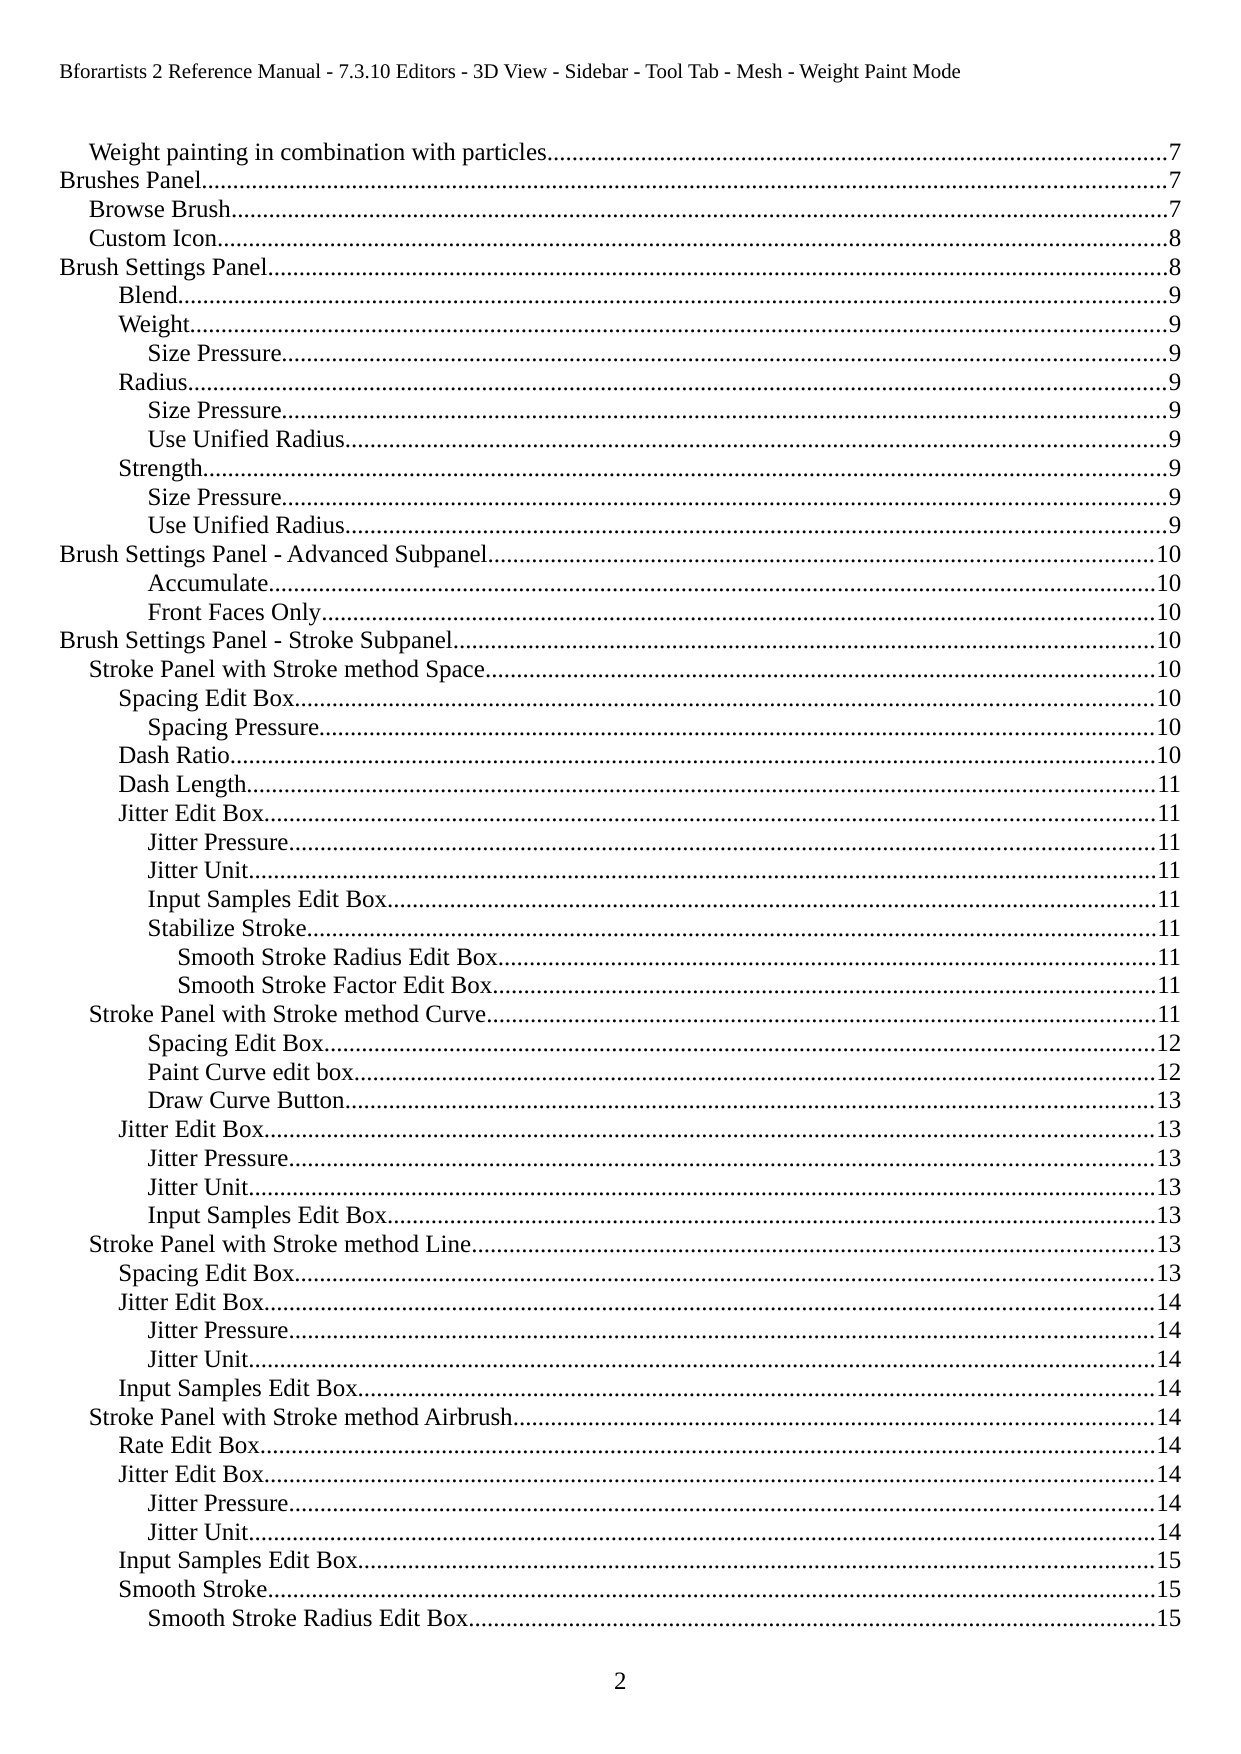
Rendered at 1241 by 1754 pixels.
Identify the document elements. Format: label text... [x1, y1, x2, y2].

text Jitter Unit 14 [147, 1344, 1181, 1373]
text Spacing Pressure 10 [147, 712, 1181, 740]
text Smooth Stroke Radius Edit Box 11 [177, 942, 1181, 970]
text Custom Icon 8 [88, 223, 1181, 252]
text Size Pressure 9 [147, 395, 1181, 424]
text Rate Edit Box 14 [118, 1430, 1181, 1459]
text Brush Settings Panel 8 [59, 252, 1181, 280]
text Smooth Stroke 15 [118, 1574, 1181, 1603]
text Jitter Unit 14 [147, 1517, 1181, 1545]
text Brush Settings Panel - Advanced Subpanel 10 [59, 539, 1181, 568]
text Stabilize Stroke 11 [147, 913, 1181, 942]
text Dash Length 11 [118, 769, 1181, 798]
text Front Faces Only 10 [147, 597, 1181, 625]
text Stroke Panel with Stroke method Curve 11 [88, 999, 1181, 1028]
text Jitter Unit 11 [147, 855, 1181, 884]
text Strength 9 [118, 453, 1181, 482]
text Use Unified Radius 9 [147, 510, 1181, 539]
text Spacing Edit Box 10 [118, 683, 1181, 712]
text Browse Brush 7 [88, 194, 1181, 223]
text Spacing Edit Box 12 [147, 1028, 1181, 1057]
text Smooth Stroke Radius Edit Box 15 [147, 1603, 1181, 1632]
text Paint Curve edit box 12 [147, 1057, 1181, 1085]
text Stroke Panel with Stroke method Airbrush 14 [88, 1402, 1181, 1430]
text Jitter Pressure 14 [147, 1315, 1181, 1344]
text Input Samples Edit Box 15 [118, 1545, 1181, 1574]
text Input Samples Edit Box 13 [147, 1200, 1181, 1229]
text Brush Settings Panel - Stroke Subpanel 10 [59, 625, 1181, 654]
text Brushes Panel 7 [59, 165, 1181, 194]
text Input Samples Edit Box 11 [147, 884, 1181, 913]
text Stroke Panel with Stroke method Line 13 [88, 1229, 1181, 1258]
text Jitter Edit Box 13 [118, 1114, 1181, 1143]
text Input Samples Edit Box 14 [118, 1373, 1181, 1402]
text Jitter Edit Box 14 [118, 1287, 1181, 1315]
text Dash Ratio 10 [118, 740, 1181, 769]
text Size Pressure 9 [147, 338, 1181, 367]
text Jitter Unit 13 [147, 1172, 1181, 1200]
text Smooth Stroke Factor Edit Box 11 [177, 970, 1181, 999]
text Jitter Pressure 13 [147, 1143, 1181, 1172]
text Stroke Panel with Stroke method Space 10 [88, 654, 1181, 683]
text Spacing Edit Box 13 [118, 1258, 1181, 1287]
text Jitter Edit Box 14 [118, 1459, 1181, 1488]
text Blend 9 [118, 280, 1181, 309]
text Use Unified Radius 9 [147, 424, 1181, 453]
text Radius 9 [118, 367, 1181, 395]
text Accumulate 10 [147, 568, 1181, 597]
text Jitter Pressure 14 [147, 1488, 1181, 1517]
text Size Pressure 9 [147, 482, 1181, 510]
text Jitter Pressure 11 [147, 827, 1181, 855]
text Draw Curve Button 13 [147, 1085, 1181, 1114]
text Jitter Edit Box 11 [118, 798, 1181, 827]
text Weight 9 [118, 309, 1181, 338]
text Weight painting in combination with particles 7 [88, 137, 1181, 165]
